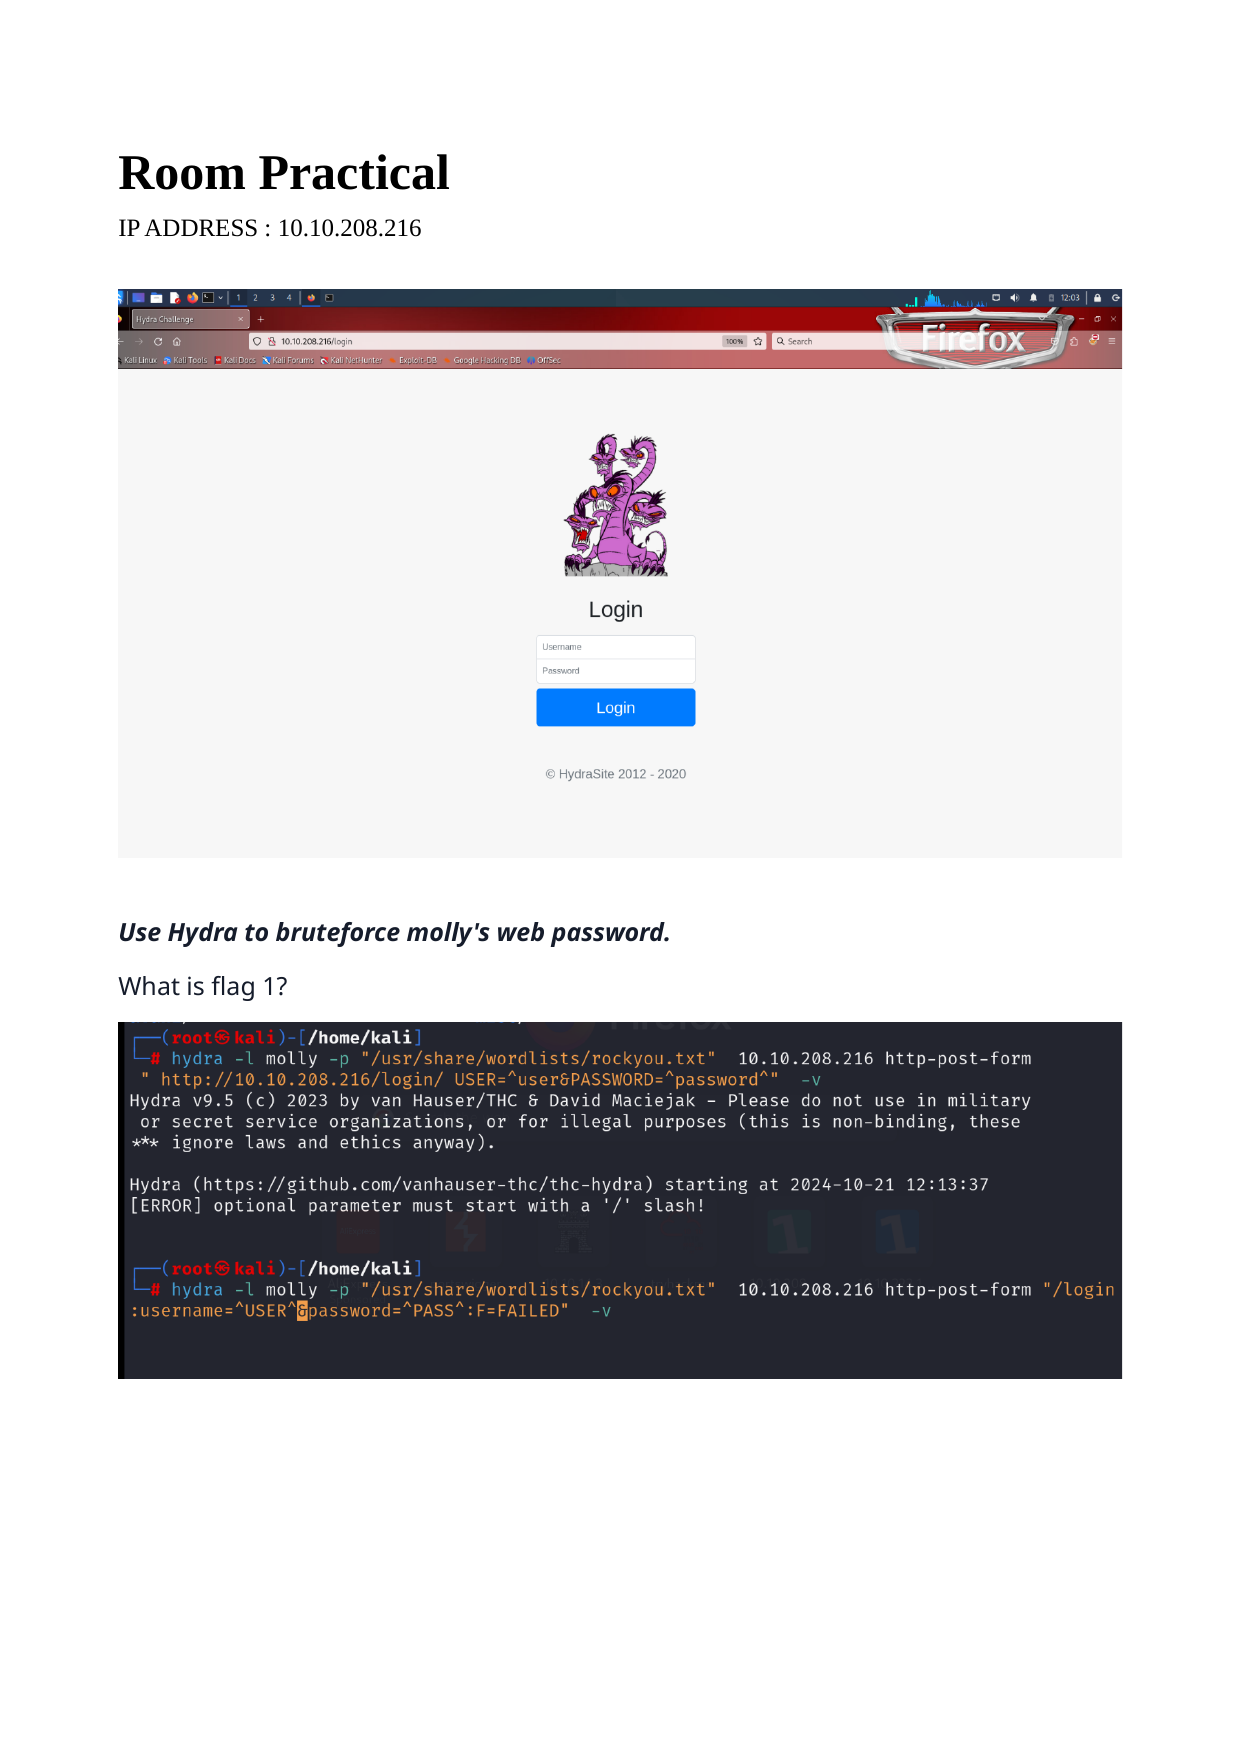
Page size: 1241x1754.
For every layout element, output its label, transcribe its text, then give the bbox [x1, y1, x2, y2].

text IP ADDRESS : 10.10.208.216 [118, 213, 1122, 242]
picture [118, 1022, 1123, 1379]
text Use Hydra to bruteforce molly's web password. [118, 915, 1122, 949]
picture [118, 289, 1123, 858]
subtitle Room Practical [118, 143, 1122, 201]
text What is flag 1? [118, 969, 1122, 1003]
